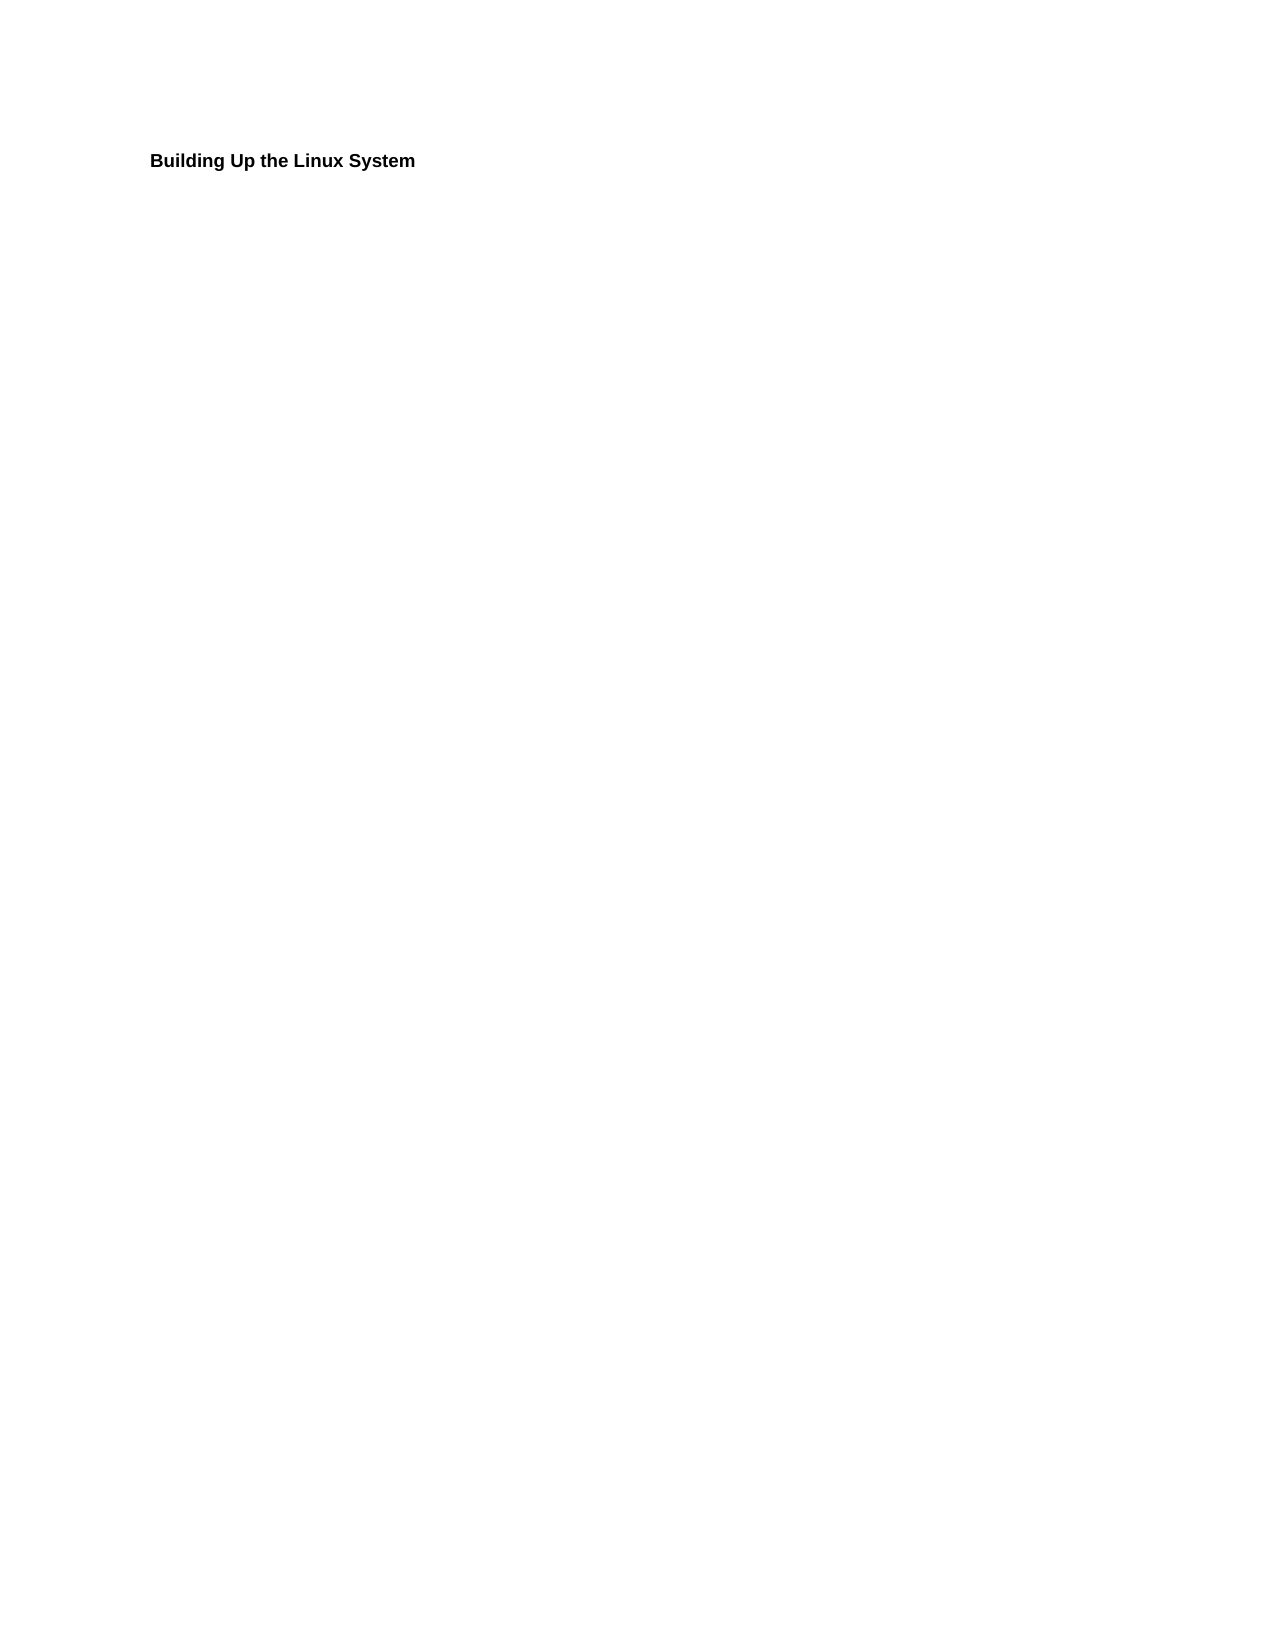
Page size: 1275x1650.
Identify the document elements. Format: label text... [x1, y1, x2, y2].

text Building Up the Linux System [150, 150, 1125, 172]
